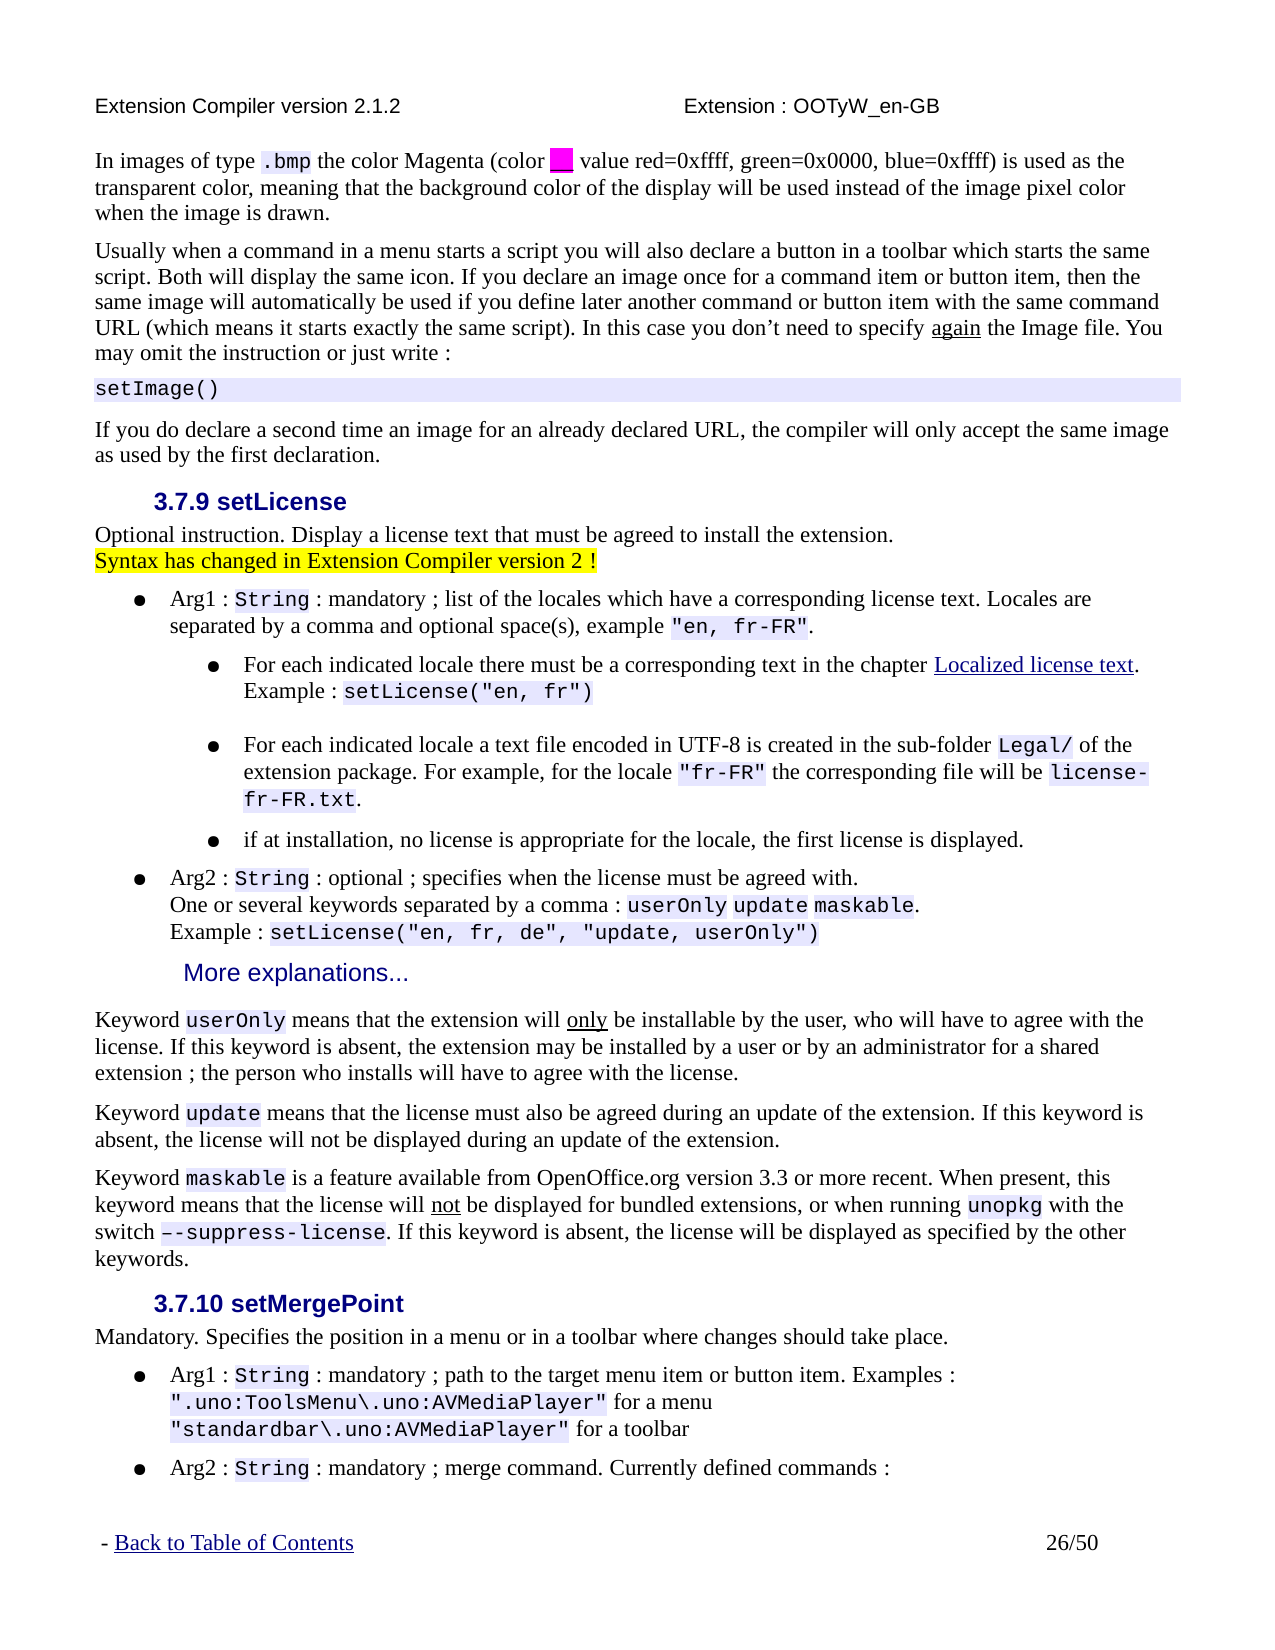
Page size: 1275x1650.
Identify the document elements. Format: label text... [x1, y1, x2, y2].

list Arg1 : String : mandatory ; path to the target menu item or button item. Examples : ".uno:ToolsMenu\.uno:AVMediaPlayer" for a menu "standardbar\.uno:AVMediaPlayer" for a toolbar [132, 1362, 1181, 1443]
list For each indicated locale a text file encoded in UTF-8 is created in the sub-folder Legal/ of the extension package. For example, for the locale "fr-FR" the corresponding file will be license-fr-FR.txt. [206, 732, 1181, 813]
text In images of type .bmp the color Magenta (color __ value red=0xffff, green=0x0000, blue=0xffff) is used as the transparent color, meaning that the background color of the display will be used instead of the image pixel color when the image is drawn. [94, 147, 1181, 226]
text Mandatory. Specifies the position in a menu or in a toolbar where changes should take place. [94, 1324, 1181, 1349]
list if at installation, no license is appropriate for the locale, the first license is displayed. [206, 827, 1181, 853]
list Arg2 : String : mandatory ; merge command. Currently defined commands : [132, 1455, 1181, 1482]
list Arg1 : String : mandatory ; list of the locales which have a corresponding license text. Locales are separated by a comma and optional space(s), example "en, fr-FR". [132, 586, 1181, 640]
subtitle setMergePoint [153, 1290, 1181, 1318]
list Arg2 : String : optional ; specifies when the license must be agreed with. One or several keywords separated by a comma : userOnly update maskable. Example : setLicense("en, fr, de", "update, userOnly") [132, 865, 1181, 946]
subtitle More explanations... [183, 959, 1181, 987]
subtitle setLicense [153, 488, 1181, 516]
text Keyword update means that the license must also be agreed during an update of the extension. If this keyword is absent, the license will not be displayed during an update of the extension. [94, 1100, 1181, 1152]
text setImage() [94, 378, 1181, 402]
text Usually when a command in a menu starts a script you will also declare a button in a toolbar which starts the same script. Both will display the same icon. If you declare an image once for a command item or button item, then the same image will automatically be used if you define later another command or button item with the same command URL (which means it starts exactly the same script). In this case you don’t need to specify again the Image file. You may omit the instruction or just write : [94, 238, 1181, 366]
text Keyword maskable is a feature available from OpenOffice.org version 3.3 or more recent. When present, this keyword means that the license will not be displayed for bundled extensions, or when running unopkg with the switch –-suppress-license. If this keyword is absent, the license will be displayed as specified by the other keywords. [94, 1165, 1181, 1271]
text If you do declare a second time an image for an already declared URL, the compiler will only accept the same image as used by the first declaration. [94, 417, 1181, 468]
text Keyword userOnly means that the extension will only be installable by the user, who will have to agree with the license. If this keyword is absent, the extension may be installed by a user or by an administrator for a shared extension ; the person who installs will have to agree with the license. [94, 1007, 1181, 1085]
list For each indicated locale there must be a corresponding text in the chapter Localized license text. Example : setLicense("en, fr") [206, 652, 1181, 705]
text Optional instruction. Display a license text that must be agreed to install the extension. Syntax has changed in Extension Compiler version 2 ! [94, 522, 1181, 573]
